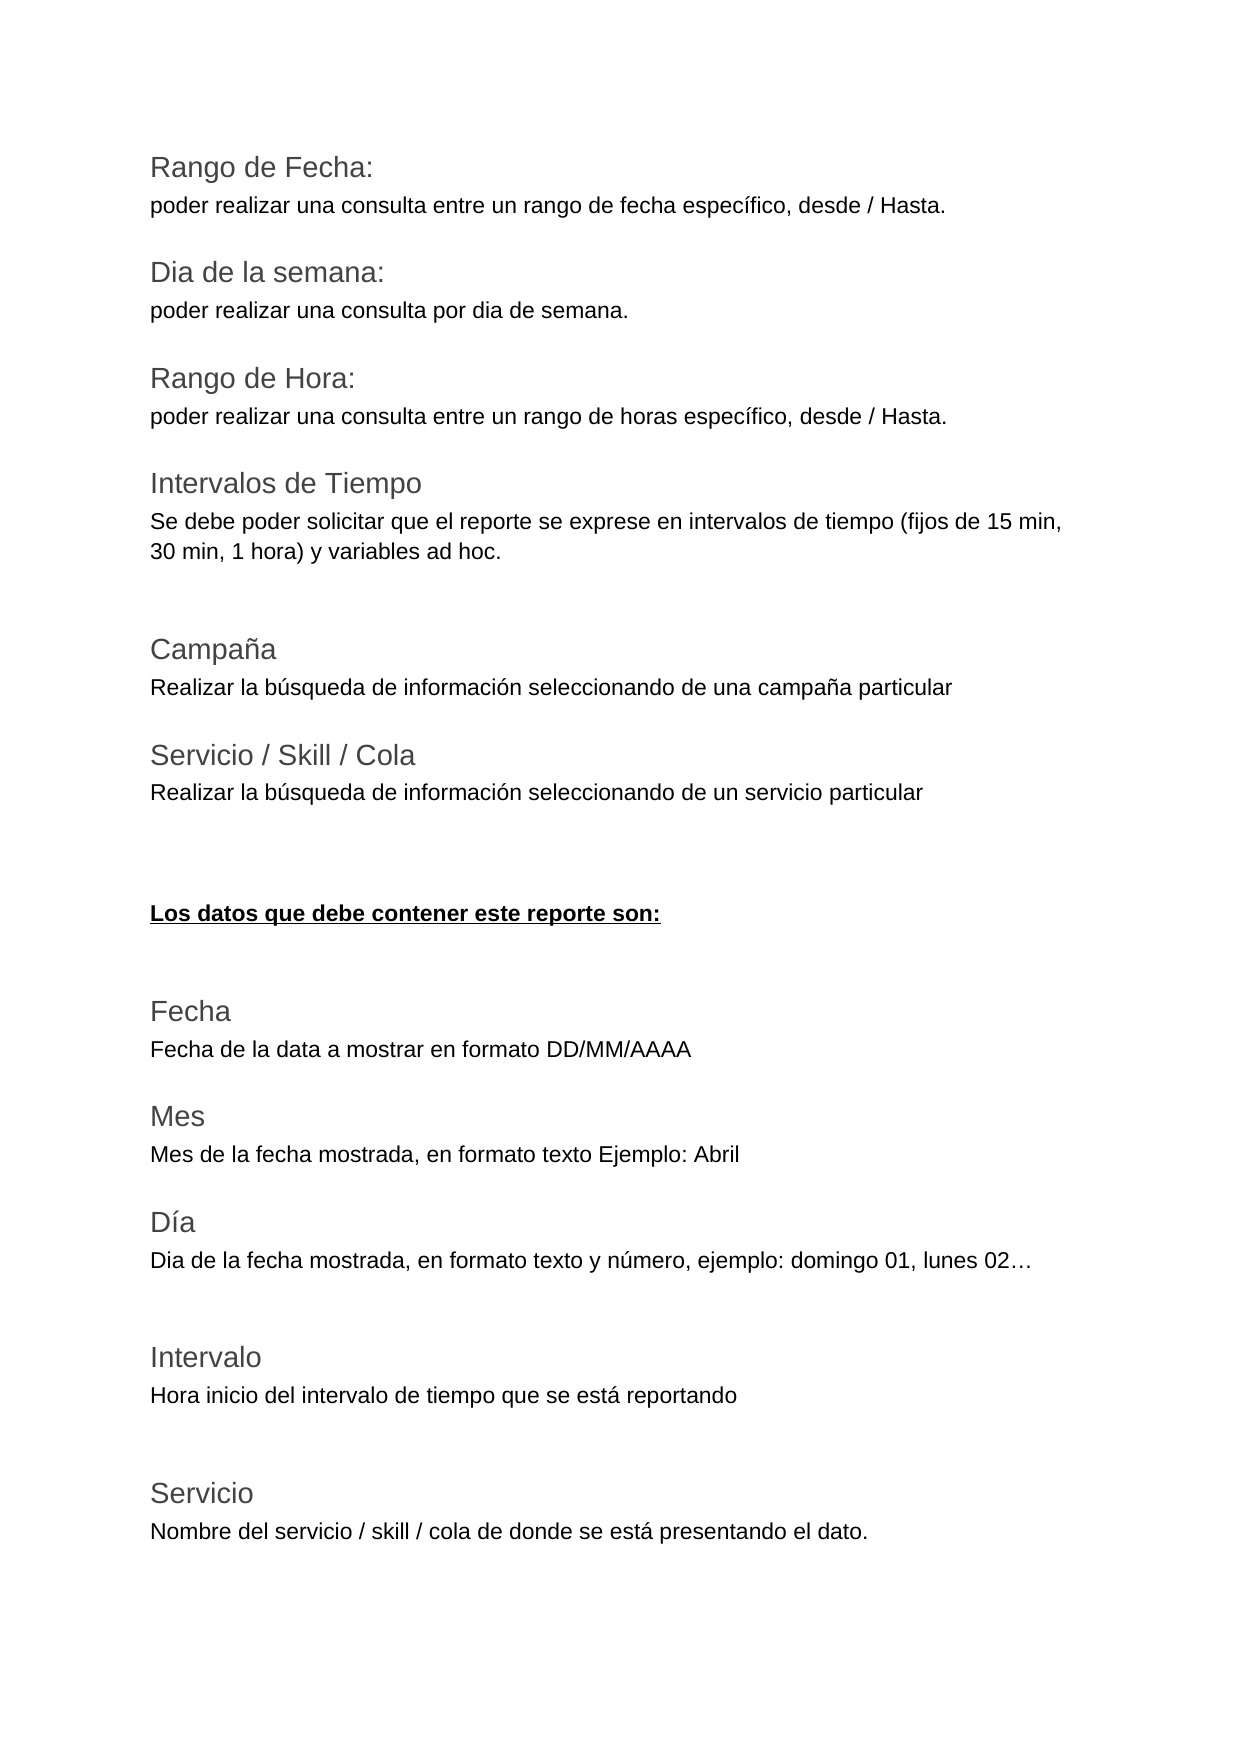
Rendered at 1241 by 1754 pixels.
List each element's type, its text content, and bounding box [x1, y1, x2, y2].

text poder realizar una consulta entre un rango de horas específico, desde / Hasta. [150, 403, 1090, 429]
subtitle Mes [150, 1099, 1090, 1133]
subtitle Campaña [150, 632, 1090, 666]
subtitle Servicio [150, 1476, 1090, 1509]
text poder realizar una consulta por dia de semana. [150, 297, 1090, 324]
text Mes de la fecha mostrada, en formato texto Ejemplo: Abril [150, 1141, 1090, 1168]
subtitle Servicio / Skill / Cola [150, 737, 1090, 771]
subtitle Dia de la semana: [150, 255, 1090, 289]
text Realizar la búsqueda de información seleccionando de un servicio particular [150, 779, 1090, 806]
text Dia de la fecha mostrada, en formato texto y número, ejemplo: domingo 01, lunes 02… [150, 1247, 1090, 1273]
text Hora inicio del intervalo de tiempo que se está reportando [150, 1382, 1090, 1409]
text Fecha de la data a mostrar en formato DD/MM/AAAA [150, 1036, 1090, 1062]
subtitle Rango de Fecha: [150, 150, 1090, 183]
subtitle Intervalos de Tiempo [150, 466, 1090, 500]
subtitle Fecha [150, 994, 1090, 1027]
text Se debe poder solicitar que el reporte se exprese en intervalos de tiempo (fijos de 15 min, 30 min, 1 hora) y variables ad hoc. [150, 508, 1090, 565]
text Los datos que debe contener este reporte son: [150, 900, 1090, 927]
subtitle Intervalo [150, 1340, 1090, 1374]
text Nombre del servicio / skill / cola de donde se está presentando el dato. [150, 1518, 1090, 1544]
subtitle Día [150, 1205, 1090, 1238]
text Realizar la búsqueda de información seleccionando de una campaña particular [150, 674, 1090, 700]
text poder realizar una consulta entre un rango de fecha específico, desde / Hasta. [150, 192, 1090, 218]
subtitle Rango de Hora: [150, 361, 1090, 394]
